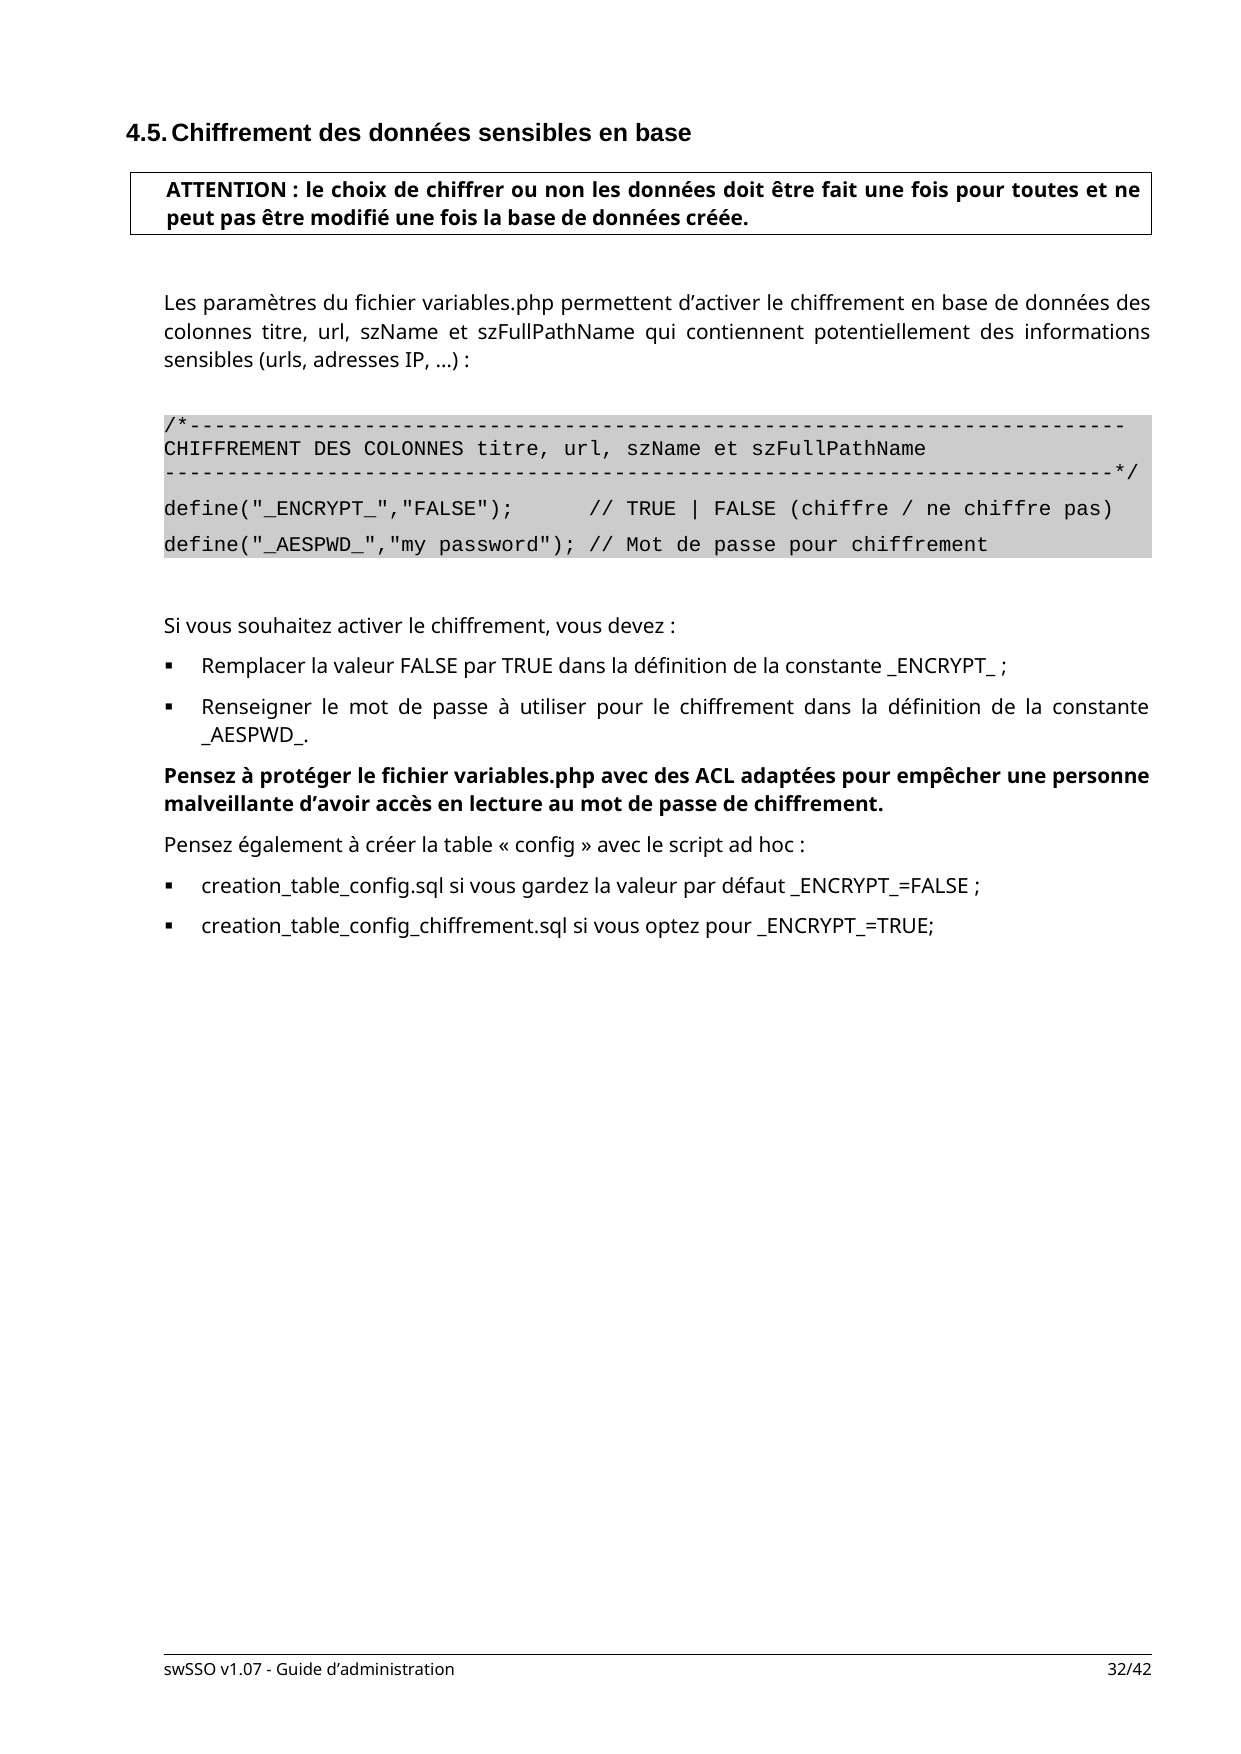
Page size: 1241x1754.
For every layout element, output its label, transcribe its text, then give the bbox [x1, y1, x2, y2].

text /*--------------------------------------------------------------------------- [164, 415, 1152, 438]
text Si vous souhaitez activer le chiffrement, vous devez : [164, 611, 1152, 640]
list Renseigner le mot de passe à utiliser pour le chiffrement dans la définition de la constante _AESPWD_. [164, 692, 1152, 749]
text define("_ENCRYPT_","FALSE"); // TRUE | FALSE (chiffre / ne chiffre pas) [164, 498, 1152, 522]
text define("_AESPWD_","my password"); // Mot de passe pour chiffrement [164, 534, 1152, 558]
subtitle Chiffrement des données sensibles en base [126, 118, 1152, 147]
list ATTENTION : le choix de chiffrer ou non les données doit être fait une fois pour toutes et ne peut pas être modifié une fois la base de données créée. [131, 173, 1151, 234]
text Pensez à protéger le fichier variables.php avec des ACL adaptées pour empêcher une personne malveillante d’avoir accès en lecture au mot de passe de chiffrement. [164, 761, 1152, 818]
list creation_table_config.sql si vous gardez la valeur par défaut _ENCRYPT_=FALSE ; [164, 871, 1152, 899]
text CHIFFREMENT DES COLONNES titre, url, szName et szFullPathName [164, 438, 1152, 462]
text Pensez également à créer la table « config » avec le script ad hoc : [164, 831, 1152, 859]
list creation_table_config_chiffrement.sql si vous optez pour _ENCRYPT_=TRUE; [164, 911, 1152, 939]
text ----------------------------------------------------------------------------*/ [164, 462, 1152, 486]
list Remplacer la valeur FALSE par TRUE dans la définition de la constante _ENCRYPT_ ; [164, 652, 1152, 680]
text Les paramètres du fichier variables.php permettent d’activer le chiffrement en base de données des colonnes titre, url, szName et szFullPathName qui contiennent potentiellement des informations sensibles (urls, adresses IP, …) : [164, 288, 1152, 374]
